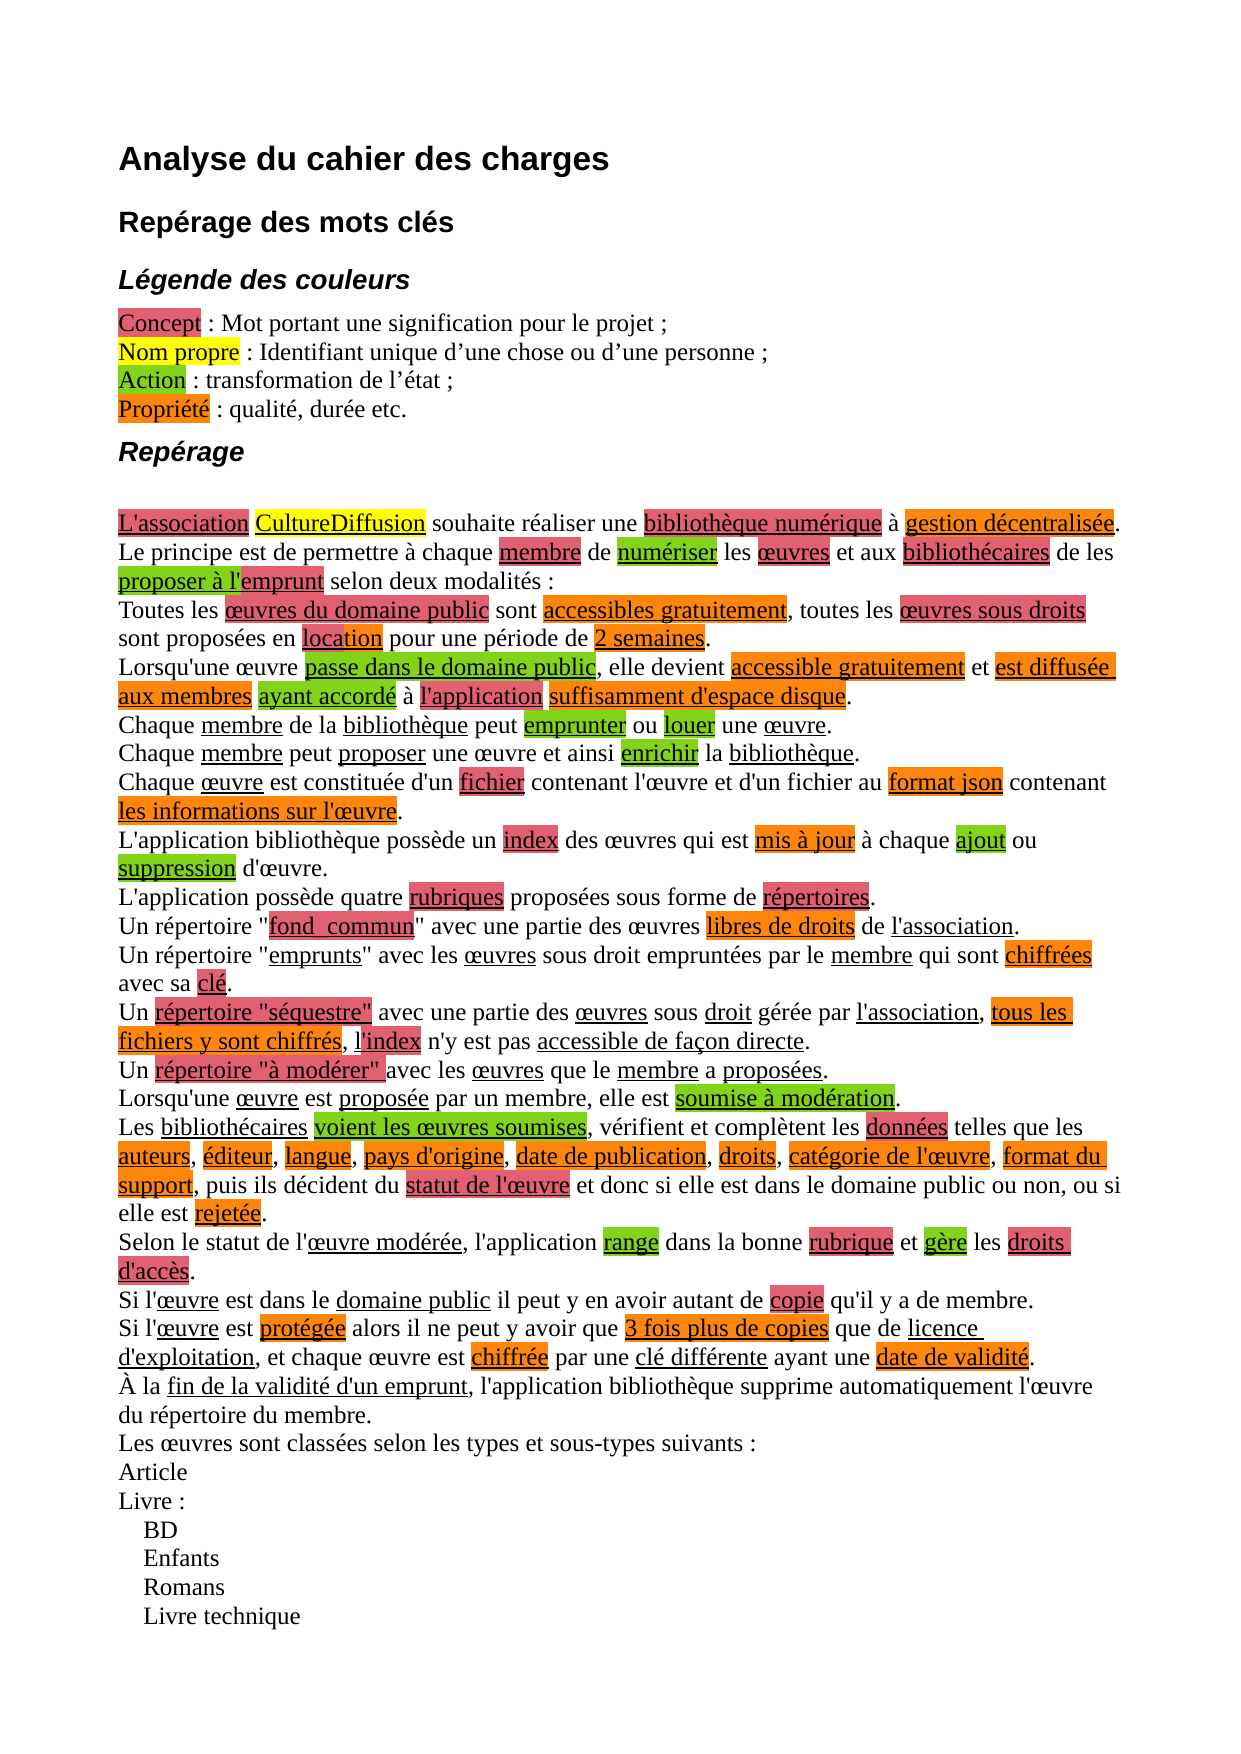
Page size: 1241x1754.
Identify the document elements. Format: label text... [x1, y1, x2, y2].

text Un répertoire "emprunts" avec les œuvres sous droit empruntées par le membre qui sont chiffrées avec sa clé. [118, 940, 1122, 997]
subtitle Analyse du cahier des charges [118, 139, 1122, 178]
text Les œuvres sont classées selon les types et sous-types suivants : [118, 1428, 1122, 1457]
text Un répertoire "séquestre" avec une partie des œuvres sous droit gérée par l'association, tous les fichiers y sont chiffrés, l'index n'y est pas accessible de façon directe. [118, 997, 1122, 1055]
text Si l'œuvre est dans le domaine public il peut y en avoir autant de copie qu'il y a de membre. [118, 1285, 1122, 1313]
text Lorsqu'une œuvre est proposée par un membre, elle est soumise à modération. [118, 1083, 1122, 1112]
text Selon le statut de l'œuvre modérée, l'application range dans la bonne rubrique et gère les droits d'accès. [118, 1227, 1122, 1285]
text Action : transformation de l’état ; [118, 365, 1122, 394]
text Si l'œuvre est protégée alors il ne peut y avoir que 3 fois plus de copies que de licence d'exploitation, et chaque œuvre est chiffrée par une clé différente ayant une date de validité. [118, 1313, 1122, 1371]
text Article [118, 1457, 1122, 1486]
text L'application possède quatre rubriques proposées sous forme de répertoires. [118, 882, 1122, 911]
subtitle Légende des couleurs [118, 263, 1122, 295]
text L'application bibliothèque possède un index des œuvres qui est mis à jour à chaque ajout ou suppression d'œuvre. [118, 825, 1122, 882]
text Livre technique [118, 1601, 1122, 1630]
text Propriété : qualité, durée etc. [118, 394, 1122, 423]
text Toutes les œuvres du domaine public sont accessibles gratuitement, toutes les œuvres sous droits sont proposées en location pour une période de 2 semaines. [118, 595, 1122, 652]
text BD [118, 1515, 1122, 1543]
text Chaque membre de la bibliothèque peut emprunter ou louer une œuvre. [118, 710, 1122, 738]
subtitle Repérage [118, 435, 1122, 467]
text Concept : Mot portant une signification pour le projet ; [118, 308, 1122, 337]
text Enfants [118, 1543, 1122, 1572]
text Un répertoire "fond_commun" avec une partie des œuvres libres de droits de l'association. [118, 911, 1122, 940]
text Lorsqu'une œuvre passe dans le domaine public, elle devient accessible gratuitement et est diffusée aux membres ayant accordé à l'application suffisamment d'espace disque. [118, 652, 1122, 710]
text Chaque membre peut proposer une œuvre et ainsi enrichir la bibliothèque. [118, 738, 1122, 767]
text Livre : [118, 1486, 1122, 1515]
text Un répertoire "à modérer" avec les œuvres que le membre a proposées. [118, 1055, 1122, 1083]
text Nom propre : Identifiant unique d’une chose ou d’une personne ; [118, 337, 1122, 365]
text Les bibliothécaires voient les œuvres soumises, vérifient et complètent les données telles que les auteurs, éditeur, langue, pays d'origine, date de publication, droits, catégorie de l'œuvre, format du support, puis ils décident du statut de l'œuvre et donc si elle est dans le domaine public ou non, ou si elle est rejetée. [118, 1112, 1122, 1227]
subtitle Repérage des mots clés [118, 205, 1122, 238]
text À la fin de la validité d'un emprunt, l'application bibliothèque supprime automatiquement l'œuvre du répertoire du membre. [118, 1371, 1122, 1428]
text Romans [118, 1572, 1122, 1601]
text L'association CultureDiffusion souhaite réaliser une bibliothèque numérique à gestion décentralisée. [118, 508, 1122, 537]
text Le principe est de permettre à chaque membre de numériser les œuvres et aux bibliothécaires de les proposer à l'emprunt selon deux modalités : [118, 537, 1122, 595]
text Chaque œuvre est constituée d'un fichier contenant l'œuvre et d'un fichier au format json contenant les informations sur l'œuvre. [118, 767, 1122, 825]
